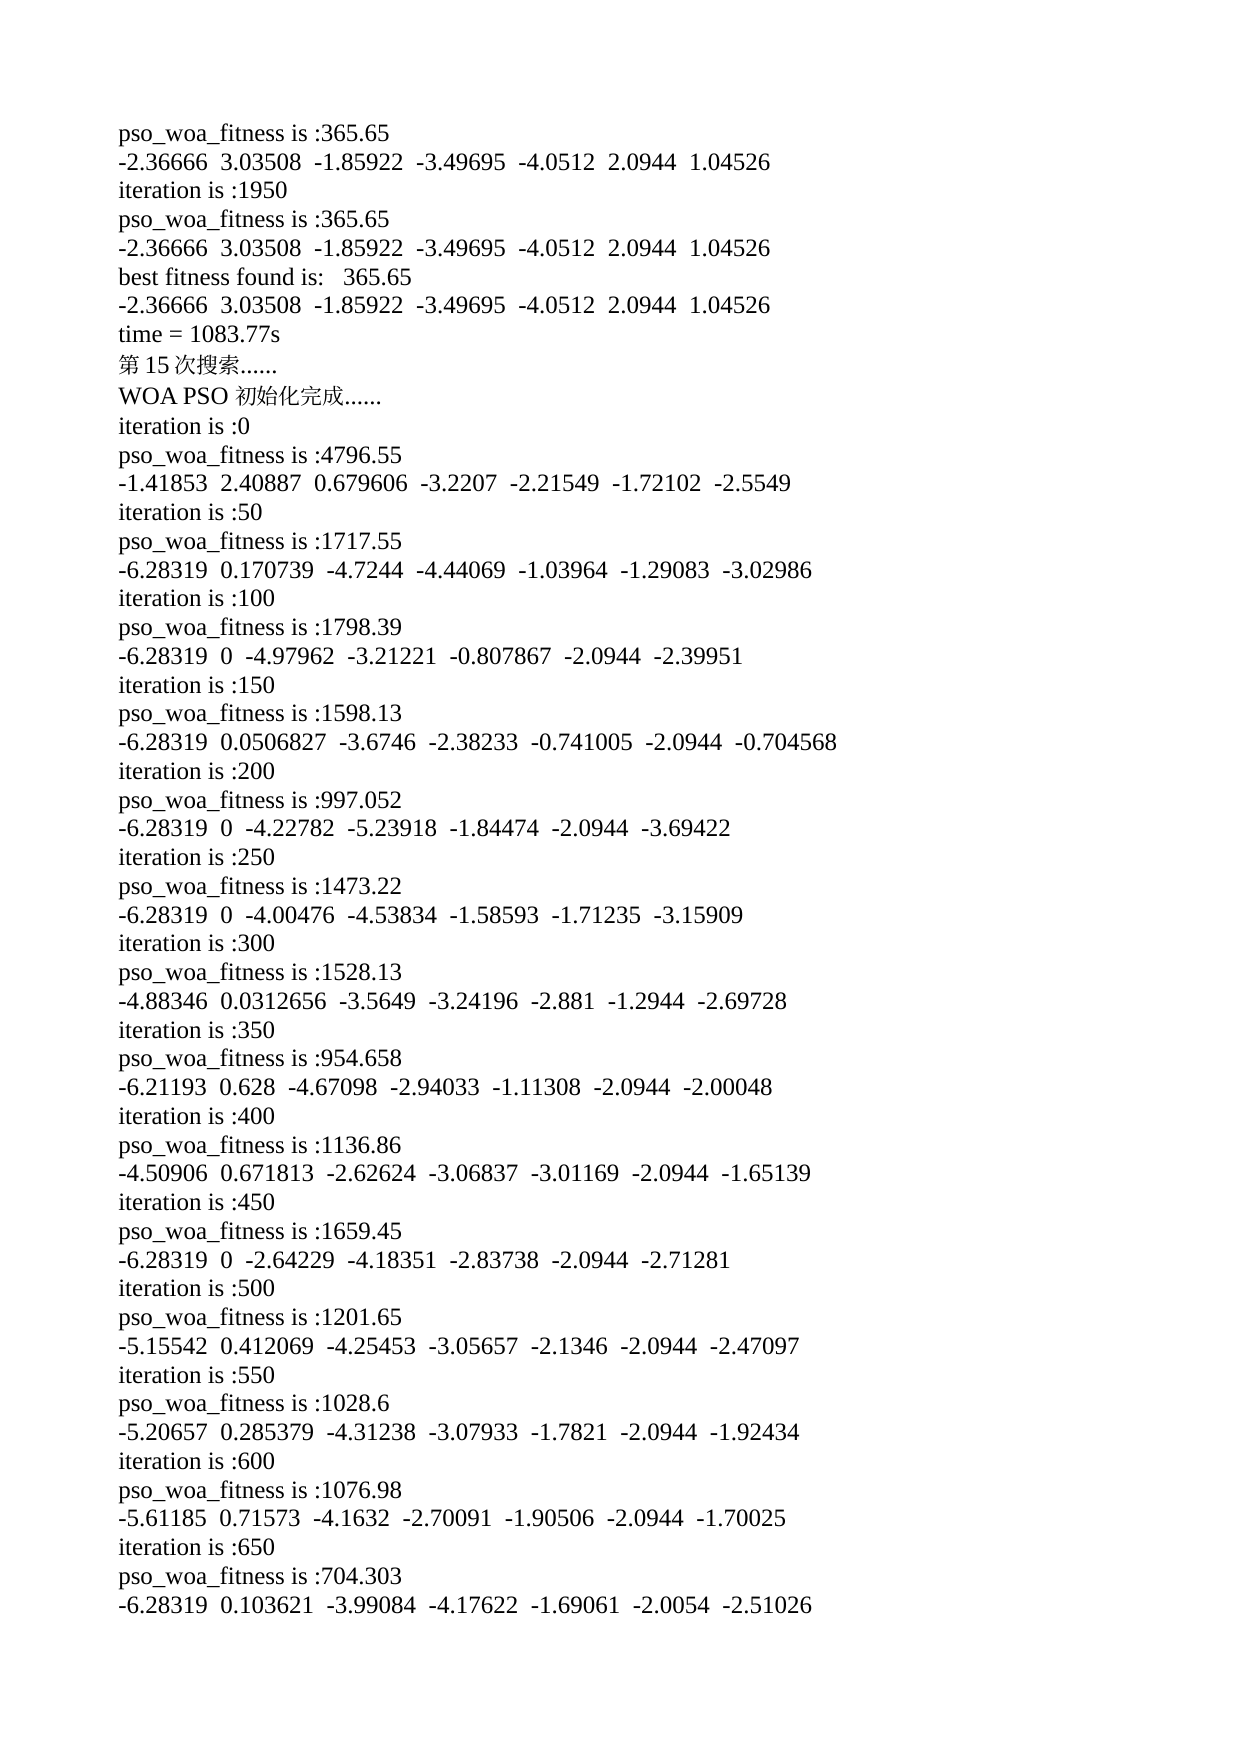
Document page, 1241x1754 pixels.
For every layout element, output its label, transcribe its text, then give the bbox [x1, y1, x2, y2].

text iteration is :450 [118, 1187, 1122, 1216]
text iteration is :300 [118, 928, 1122, 957]
text iteration is :650 [118, 1532, 1122, 1561]
text 第15次搜索...... [118, 348, 1122, 379]
text -5.15542 0.412069 -4.25453 -3.05657 -2.1346 -2.0944 -2.47097 [118, 1331, 1122, 1360]
text -6.21193 0.628 -4.67098 -2.94033 -1.11308 -2.0944 -2.00048 [118, 1072, 1122, 1101]
text iteration is :400 [118, 1101, 1122, 1130]
text iteration is :50 [118, 497, 1122, 526]
text WOA PSO 初始化完成...... [118, 379, 1122, 411]
text pso_woa_fitness is :1717.55 [118, 526, 1122, 555]
text -6.28319 0.0506827 -3.6746 -2.38233 -0.741005 -2.0944 -0.704568 [118, 727, 1122, 756]
text iteration is :500 [118, 1273, 1122, 1302]
text pso_woa_fitness is :1076.98 [118, 1475, 1122, 1503]
text -6.28319 0 -2.64229 -4.18351 -2.83738 -2.0944 -2.71281 [118, 1245, 1122, 1273]
text iteration is :350 [118, 1015, 1122, 1043]
text -2.36666 3.03508 -1.85922 -3.49695 -4.0512 2.0944 1.04526 [118, 147, 1122, 176]
text pso_woa_fitness is :954.658 [118, 1043, 1122, 1072]
text -2.36666 3.03508 -1.85922 -3.49695 -4.0512 2.0944 1.04526 [118, 291, 1122, 319]
text pso_woa_fitness is :1598.13 [118, 698, 1122, 727]
text pso_woa_fitness is :1798.39 [118, 612, 1122, 641]
text pso_woa_fitness is :365.65 [118, 204, 1122, 233]
text -6.28319 0 -4.97962 -3.21221 -0.807867 -2.0944 -2.39951 [118, 641, 1122, 670]
text -2.36666 3.03508 -1.85922 -3.49695 -4.0512 2.0944 1.04526 [118, 233, 1122, 262]
text iteration is :100 [118, 583, 1122, 612]
text -4.50906 0.671813 -2.62624 -3.06837 -3.01169 -2.0944 -1.65139 [118, 1158, 1122, 1187]
text pso_woa_fitness is :365.65 [118, 118, 1122, 147]
text iteration is :1950 [118, 176, 1122, 204]
text -5.61185 0.71573 -4.1632 -2.70091 -1.90506 -2.0944 -1.70025 [118, 1503, 1122, 1532]
text iteration is :0 [118, 411, 1122, 440]
text -6.28319 0.103621 -3.99084 -4.17622 -1.69061 -2.0054 -2.51026 [118, 1590, 1122, 1618]
text pso_woa_fitness is :1136.86 [118, 1130, 1122, 1158]
text pso_woa_fitness is :1028.6 [118, 1388, 1122, 1417]
text time = 1083.77s [118, 319, 1122, 348]
text pso_woa_fitness is :997.052 [118, 785, 1122, 813]
text pso_woa_fitness is :1659.45 [118, 1216, 1122, 1245]
text -6.28319 0 -4.00476 -4.53834 -1.58593 -1.71235 -3.15909 [118, 900, 1122, 928]
text pso_woa_fitness is :704.303 [118, 1561, 1122, 1590]
text iteration is :600 [118, 1446, 1122, 1475]
text pso_woa_fitness is :1528.13 [118, 957, 1122, 986]
text iteration is :250 [118, 842, 1122, 871]
text pso_woa_fitness is :4796.55 [118, 440, 1122, 468]
text iteration is :150 [118, 670, 1122, 698]
text -4.88346 0.0312656 -3.5649 -3.24196 -2.881 -1.2944 -2.69728 [118, 986, 1122, 1015]
text -1.41853 2.40887 0.679606 -3.2207 -2.21549 -1.72102 -2.5549 [118, 468, 1122, 497]
text pso_woa_fitness is :1473.22 [118, 871, 1122, 900]
text best fitness found is: 365.65 [118, 262, 1122, 291]
text -5.20657 0.285379 -4.31238 -3.07933 -1.7821 -2.0944 -1.92434 [118, 1417, 1122, 1446]
text pso_woa_fitness is :1201.65 [118, 1302, 1122, 1331]
text -6.28319 0 -4.22782 -5.23918 -1.84474 -2.0944 -3.69422 [118, 813, 1122, 842]
text iteration is :550 [118, 1360, 1122, 1388]
text iteration is :200 [118, 756, 1122, 785]
text -6.28319 0.170739 -4.7244 -4.44069 -1.03964 -1.29083 -3.02986 [118, 555, 1122, 583]
